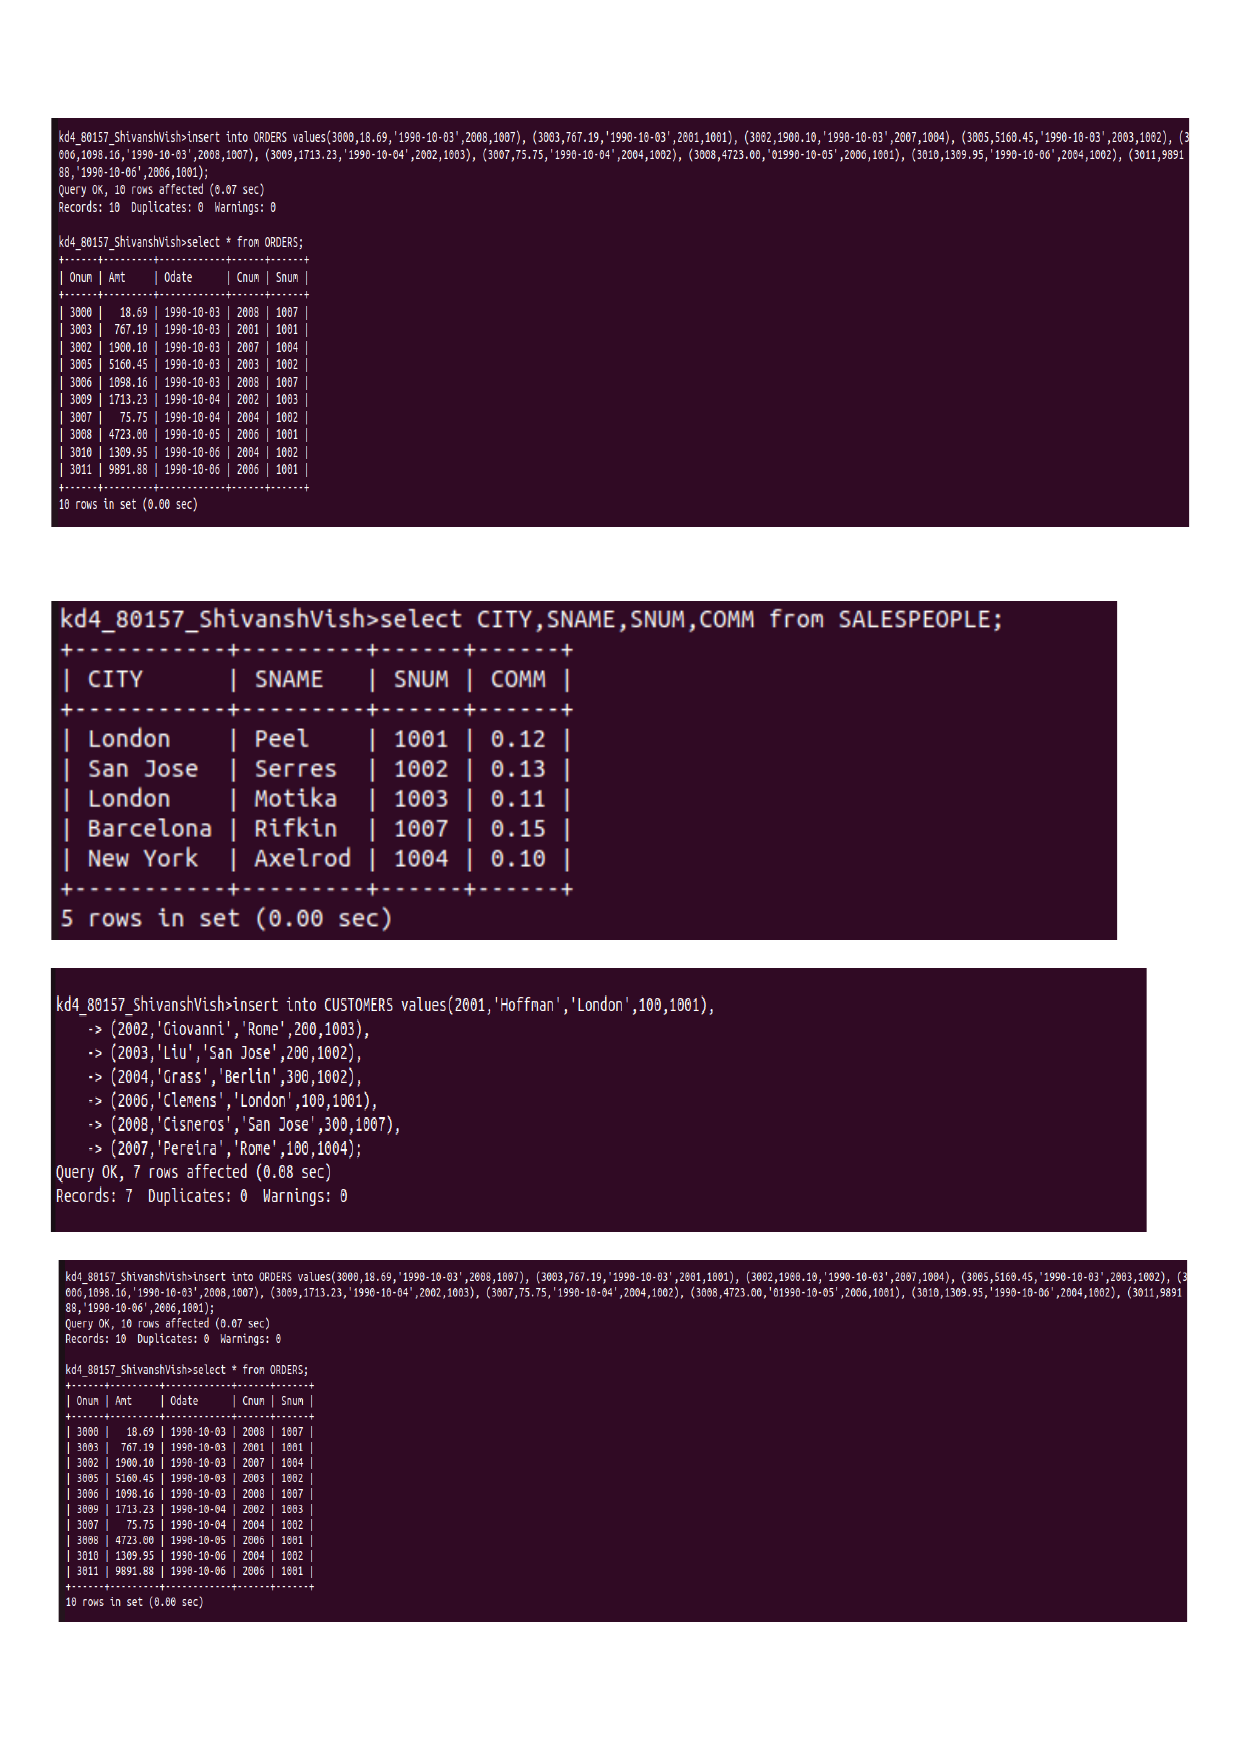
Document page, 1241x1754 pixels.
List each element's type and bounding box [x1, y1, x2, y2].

picture [51, 118, 1190, 527]
picture [50, 968, 1147, 1232]
picture [51, 601, 1118, 940]
picture [58, 1260, 1188, 1622]
